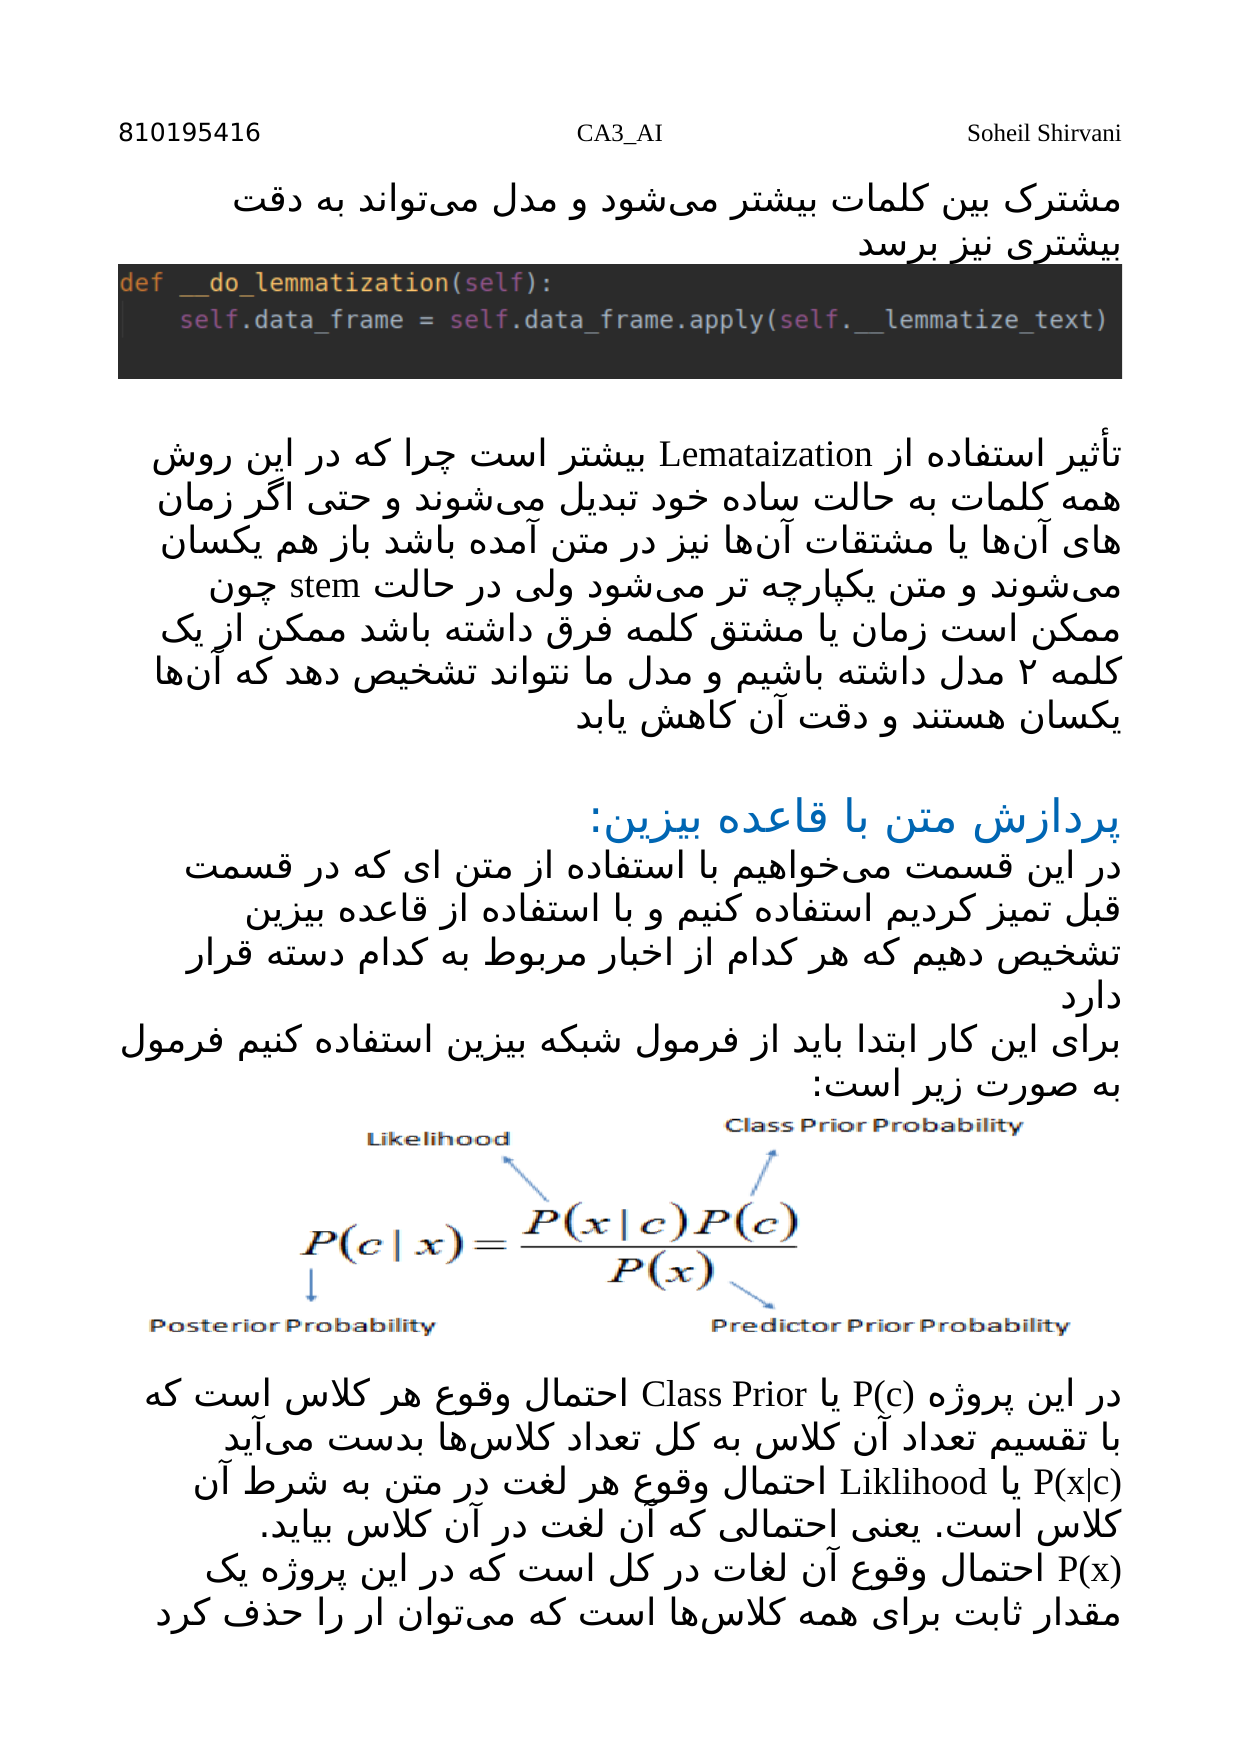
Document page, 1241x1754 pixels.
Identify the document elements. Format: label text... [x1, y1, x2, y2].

picture [118, 1105, 1123, 1372]
text پردازش متن با قاعده بیزین: [118, 790, 1122, 843]
text P(x) احتمال وقوع آن لغات در کل است که در این پروژه یک مقدار ثابت برای همه کلاس‌ها است که می‌توان ار را حذف کرد [118, 1547, 1122, 1634]
text تأثیر استفاده از Lemataization بیشتر است چرا که در این روش همه کلمات به حالت ساده خود تبدیل می‌شوند و حتی اگر زمان های آن‌ها یا مشتقات آن‌ها نیز در متن آمده باشد باز هم یکسان می‌شوند و متن یکپارچه تر می‌شود ولی در حالت stem چون ممکن است زمان یا مشتق کلمه فرق داشته باشد ممکن از یک کلمه ۲ مدل داشته باشیم و مدل ما نتواند تشخیص دهد که آن‌ها یکسان هستند و دقت آن کاهش یابد [118, 431, 1122, 737]
text P(x|c) یا Liklihood احتمال وقوع هر لغت در متن به شرط آن کلاس است. یعنی احتمالی که آن لغت در آن کلاس بیاید. [118, 1459, 1122, 1547]
text در این قسمت می‌خواهیم با استفاده از متن ای که در قسمت قبل تمیز کردیم استفاده کنیم و با استفاده از قاعده بیزین تشخیص دهیم که هر کدام از اخبار مربوط به کدام دسته قرار دارد [118, 843, 1122, 1018]
text این روش همانند روش stemming سعد دارد تابه ریشه کلمات برسد ولی بر خلاف آن فقط مشتقات را حذف نمی‌کند بلکه با دانشی که از قبل از کلمات دارد ریشه اصلی کلمه در حالت ساده را پیدا می کند. این روش به کلمات ساده‌تری می‌رسد یعنی حالت مشترک بین کلمات بیشتر می‌شود و مدل می‌تواند به دقت بیشتری نیز برسد [118, 177, 1122, 264]
text برای این کار ابتدا باید از فرمول شبکه بیزین استفاده کنیم فرمول به صورت زیر است: [118, 1018, 1122, 1105]
text در این پروژه P(c) یا Class Prior احتمال وقوع هر کلاس است که با تقسیم تعداد آن کلاس به کل تعداد کلاس‌ها بدست می‌آید [118, 1372, 1122, 1459]
picture [118, 264, 1123, 379]
